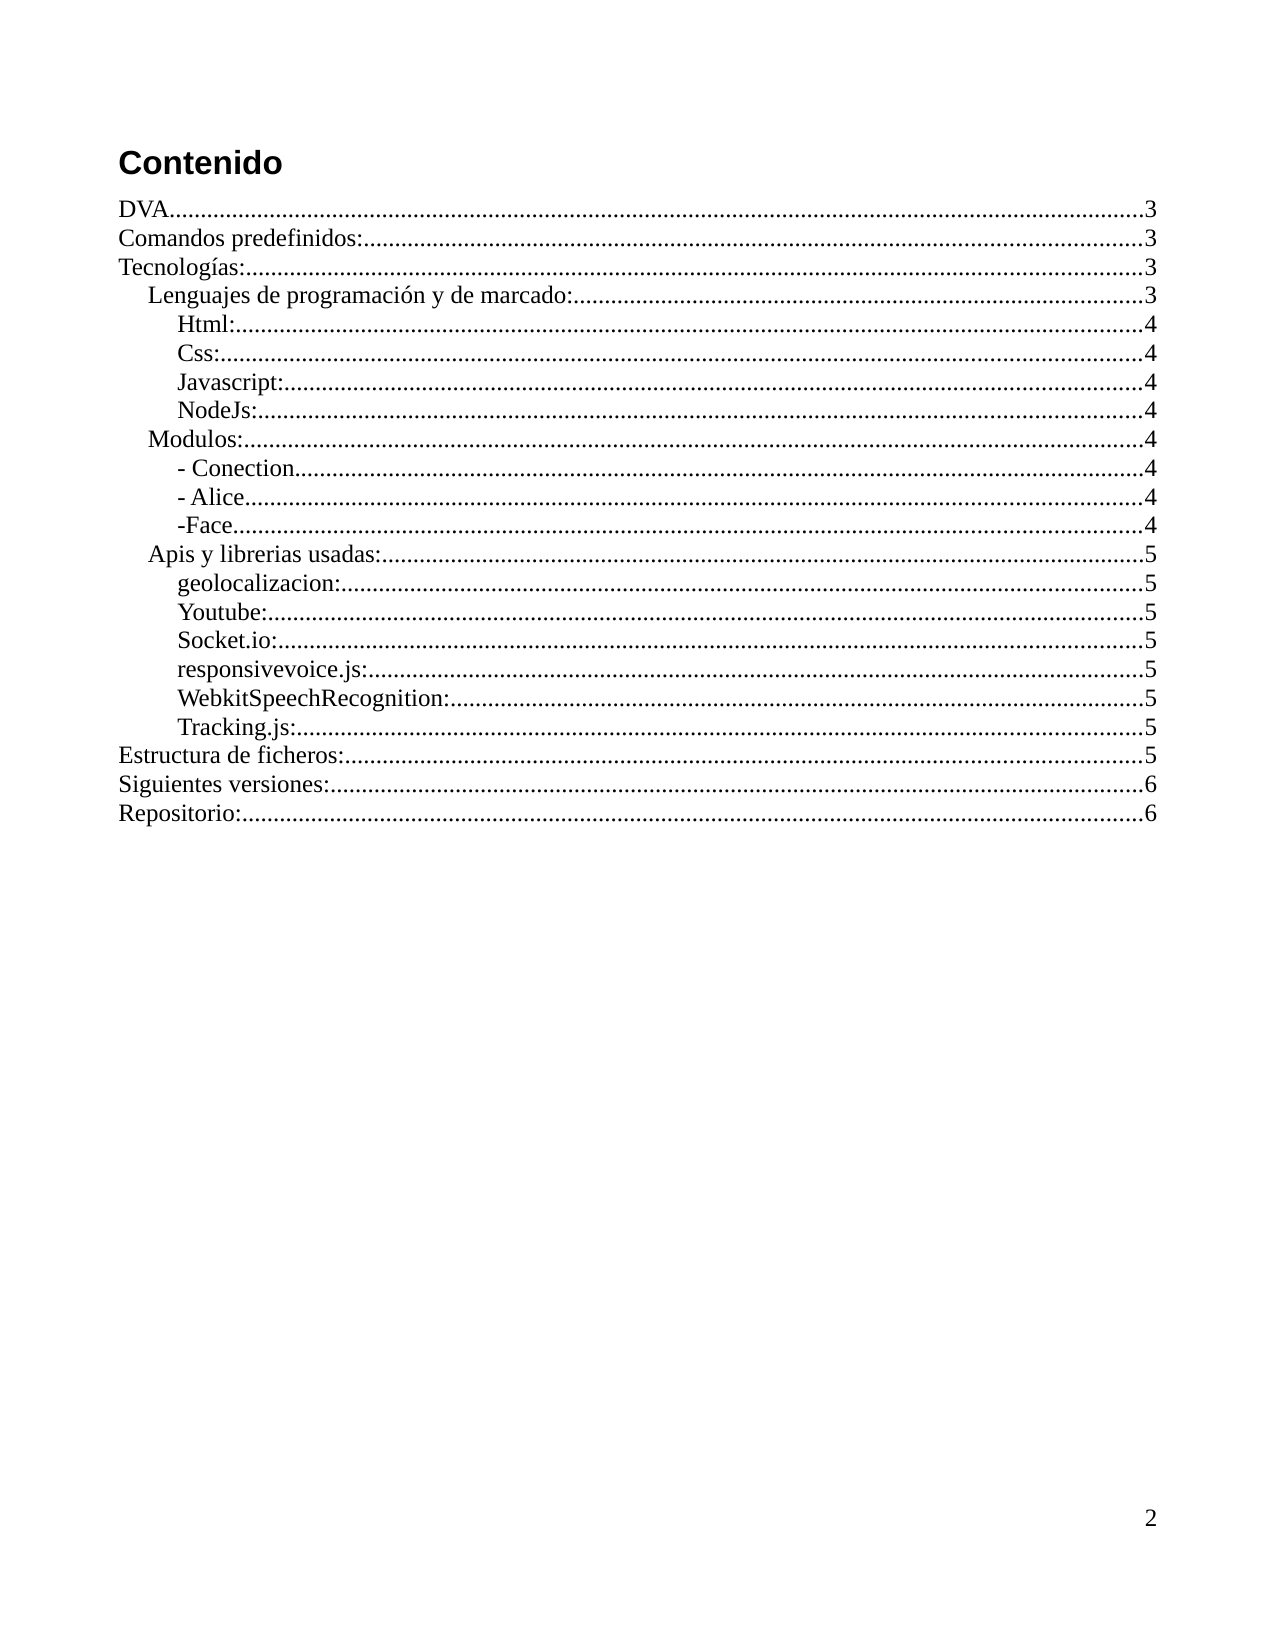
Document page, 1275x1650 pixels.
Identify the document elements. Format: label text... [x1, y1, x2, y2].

text Apis y librerias usadas: 5 [148, 539, 1157, 568]
subtitle Contenido [118, 143, 1157, 182]
text - Alice 4 [177, 482, 1157, 510]
text Modulos: 4 [148, 424, 1157, 453]
text Repositorio: 6 [118, 798, 1157, 827]
text Youtube: 5 [177, 597, 1157, 625]
text DVA 3 [118, 194, 1157, 223]
text Lenguajes de programación y de marcado: 3 [148, 280, 1157, 309]
text Socket.io: 5 [177, 625, 1157, 654]
text responsivevoice.js: 5 [177, 654, 1157, 683]
text Html: 4 [177, 309, 1157, 338]
text Css: 4 [177, 338, 1157, 367]
text Siguientes versiones: 6 [118, 769, 1157, 798]
text Estructura de ficheros: 5 [118, 740, 1157, 769]
text Tecnologías: 3 [118, 252, 1157, 280]
text -Face 4 [177, 510, 1157, 539]
text NodeJs: 4 [177, 395, 1157, 424]
text Tracking.js: 5 [177, 712, 1157, 740]
text geolocalizacion: 5 [177, 568, 1157, 597]
text Comandos predefinidos: 3 [118, 223, 1157, 252]
text Javascript: 4 [177, 367, 1157, 395]
text - Conection. 4 [177, 453, 1157, 482]
text WebkitSpeechRecognition: 5 [177, 683, 1157, 712]
